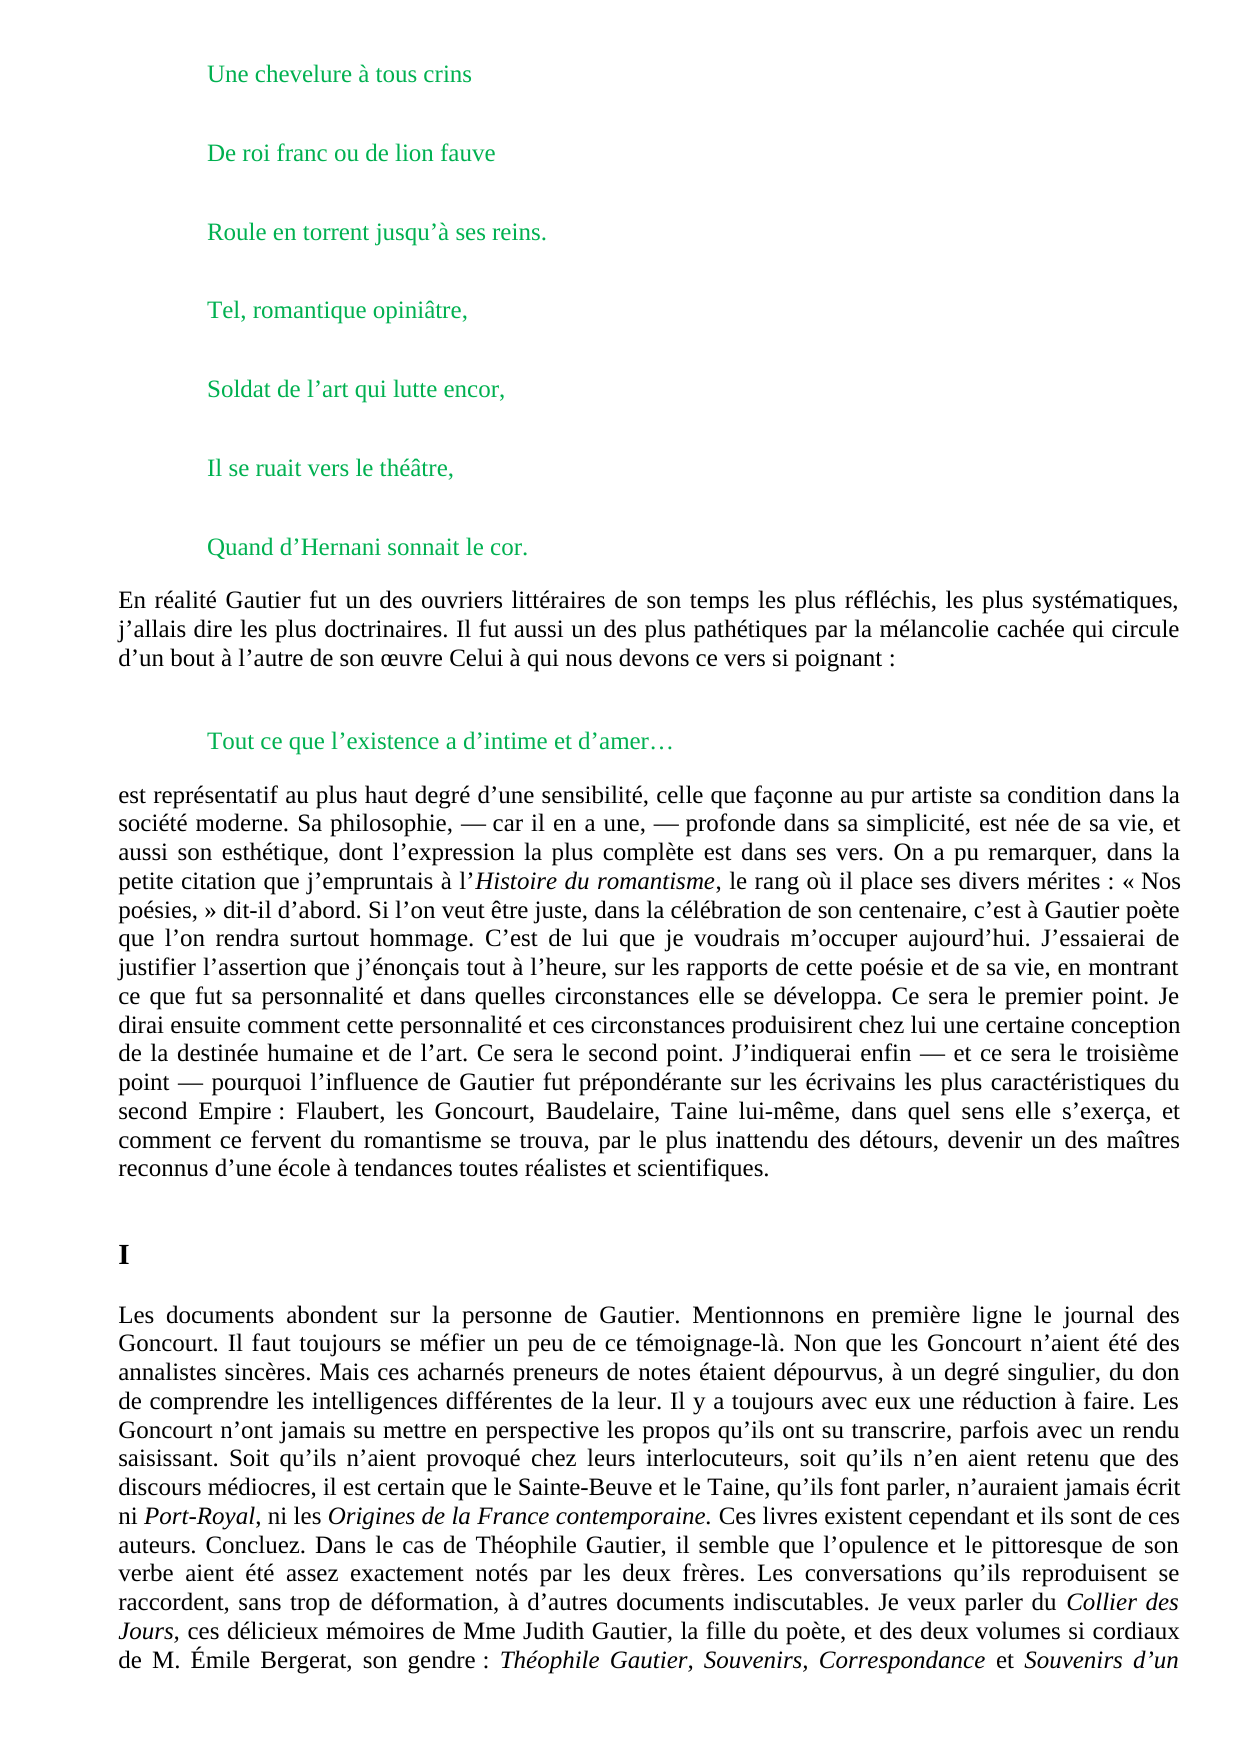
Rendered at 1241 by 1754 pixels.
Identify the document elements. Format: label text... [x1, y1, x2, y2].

text Soldat de l’art qui lutte encor, [207, 374, 1181, 403]
text Une chevelure à tous crins [207, 59, 1181, 88]
text Il se ruait vers le théâtre, [207, 453, 1181, 482]
text Les documents abondent sur la personne de Gautier. Mentionnons en première ligne le journal des Goncourt. Il faut toujours se méfier un peu de ce témoignage-là. Non que les Goncourt n’aient été des annalistes sincères. Mais ces acharnés preneurs de notes étaient dépourvus, à un degré singulier, du don de comprendre les intelligences différentes de la leur. Il y a toujours avec eux une réduction à faire. Les Goncourt n’ont jamais su mettre en perspective les propos qu’ils ont su transcrire, parfois avec un rendu saisissant. Soit qu’ils n’aient provoqué chez leurs interlocuteurs, soit qu’ils n’en aient retenu que des discours médiocres, il est certain que le Sainte-Beuve et le Taine, qu’ils font parler, n’auraient jamais écrit ni Port-Royal, ni les Origines de la France contemporaine. Ces livres existent cependant et ils sont de ces auteurs. Concluez. Dans le cas de Théophile Gautier, il semble que l’opulence et le pittoresque de son verbe aient été assez exactement notés par les deux frères. Les conversations qu’ils reproduisent se raccordent, sans trop de déformation, à d’autres documents indiscutables. Je veux parler du Collier des Jours, ces délicieux mémoires de Mme Judith Gautier, la fille du poète, et des deux volumes si cordiaux de M. Émile Bergerat, son gendre : Théophile Gautier, Souvenirs, Correspondance et Souvenirs d’un [118, 1300, 1181, 1673]
text Quand d’Hernani sonnait le cor. [207, 532, 1181, 560]
text est représentatif au plus haut degré d’une sensibilité, celle que façonne au pur artiste sa condition dans la société moderne. Sa philosophie, — car il en a une, — profonde dans sa simplicité, est née de sa vie, et aussi son esthétique, dont l’expression la plus complète est dans ses vers. On a pu remarquer, dans la petite citation que j’empruntais à l’Histoire du romantisme, le rang où il place ses divers mérites : « Nos poésies, » dit-il d’abord. Si l’on veut être juste, dans la célébration de son centenaire, c’est à Gautier poète que l’on rendra surtout hommage. C’est de lui que je voudrais m’occuper aujourd’hui. J’essaierai de justifier l’assertion que j’énonçais tout à l’heure, sur les rapports de cette poésie et de sa vie, en montrant ce que fut sa personnalité et dans quelles circonstances elle se développa. Ce sera le premier point. Je dirai ensuite comment cette personnalité et ces circonstances produisirent chez lui une certaine conception de la destinée humaine et de l’art. Ce sera le second point. J’indiquerai enfin — et ce sera le troisième point — pourquoi l’influence de Gautier fut prépondérante sur les écrivains les plus caractéristiques du second Empire : Flaubert, les Goncourt, Baudelaire, Taine lui-même, dans quel sens elle s’exerça, et comment ce fervent du romantisme se trouva, par le plus inattendu des détours, devenir un des maîtres reconnus d’une école à tendances toutes réalistes et scientifiques. [118, 780, 1181, 1182]
text Tel, romantique opiniâtre, [207, 295, 1181, 324]
text De roi franc ou de lion fauve [207, 138, 1181, 167]
text En réalité Gautier fut un des ouvriers littéraires de son temps les plus réfléchis, les plus systématiques, j’allais dire les plus doctrinaires. Il fut aussi un des plus pathétiques par la mélancolie cachée qui circule d’un bout à l’autre de son œuvre Celui à qui nous devons ce vers si poignant : [118, 585, 1181, 672]
text Tout ce que l’existence a d’intime et d’amer… [207, 726, 1181, 755]
text Roule en torrent jusqu’à ses reins. [207, 217, 1181, 245]
subtitle I [118, 1237, 1181, 1270]
